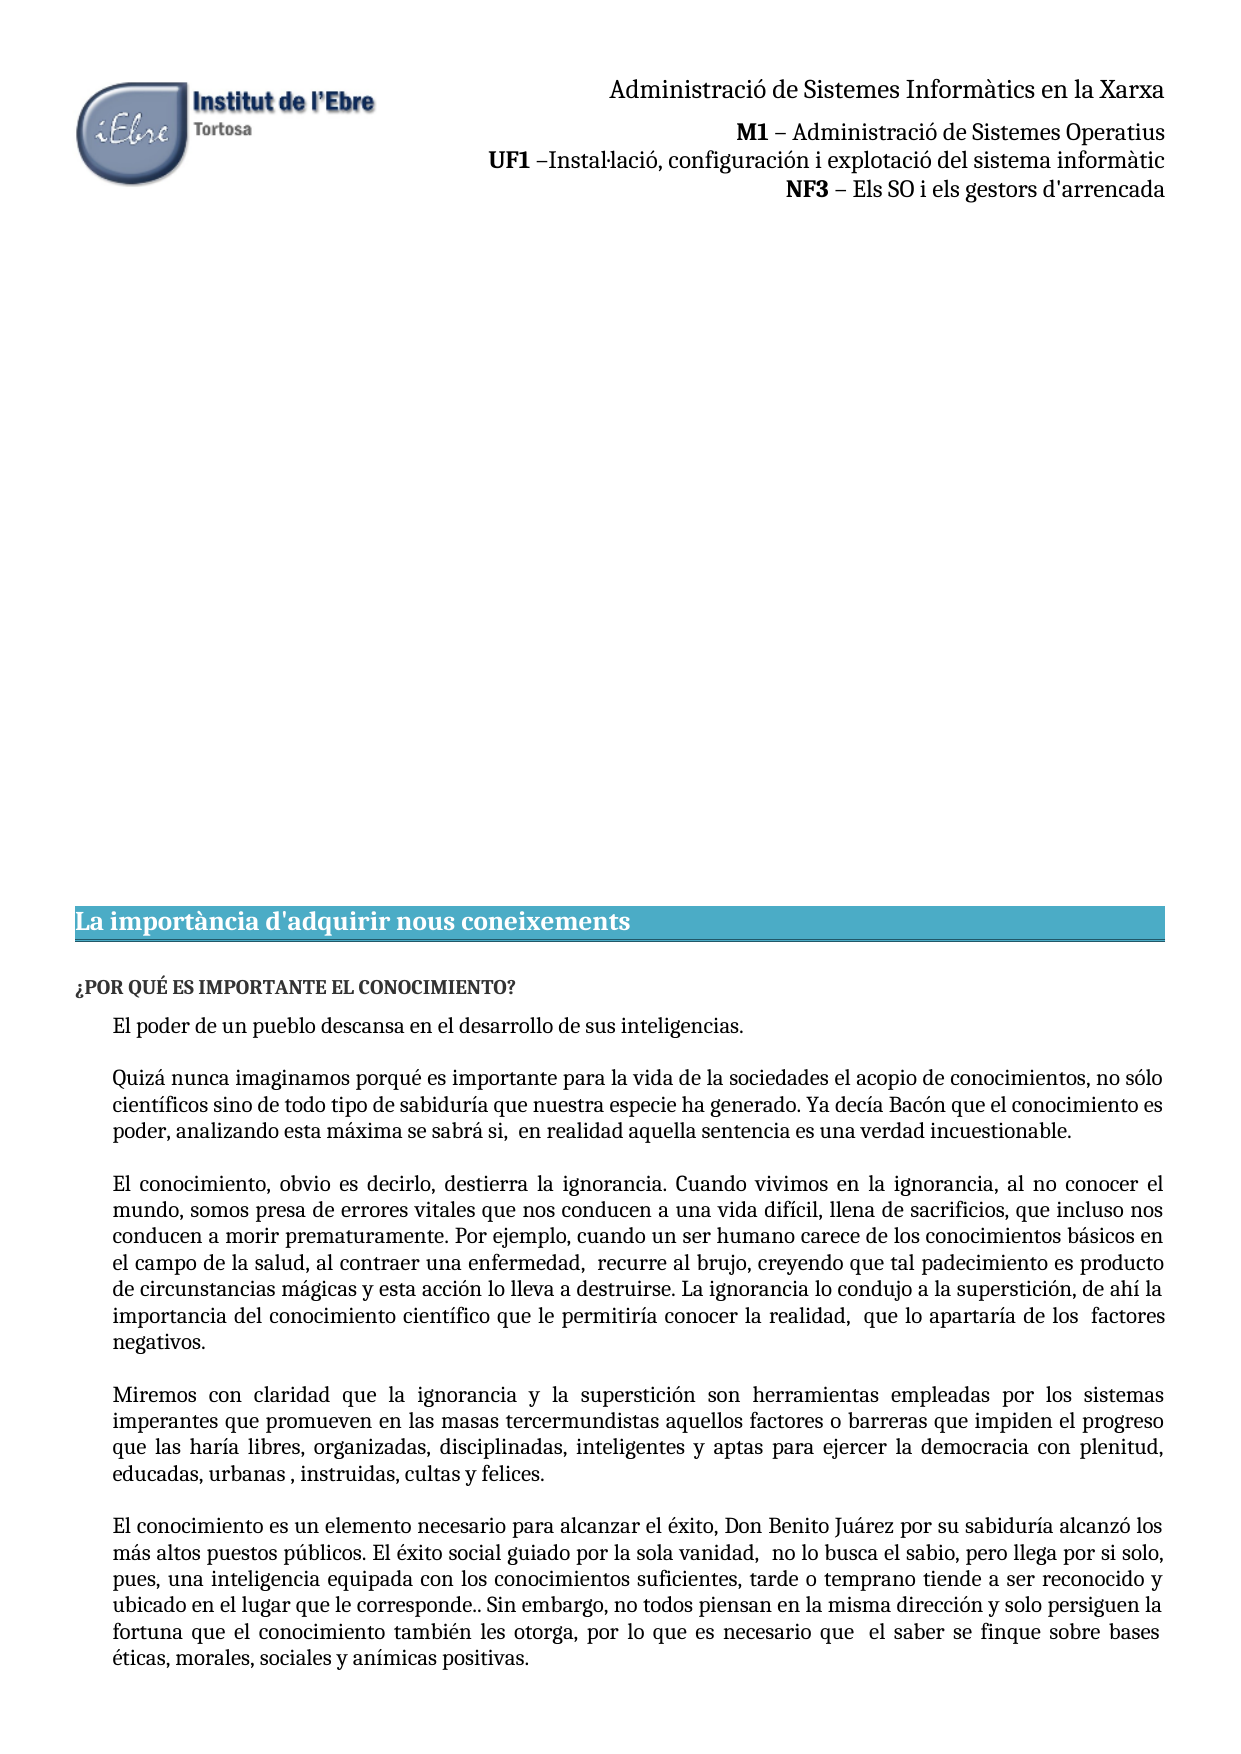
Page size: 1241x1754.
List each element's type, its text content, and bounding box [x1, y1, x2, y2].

text La importància d'adquirir nous coneixements [75, 906, 1165, 939]
text Miremos con claridad que la ignorancia y la superstición son herramientas empleadas por los sistemas imperantes que promueven en las masas tercermundistas aquellos factores o barreras que impiden el progreso que las haría libres, organizadas, disciplinadas, inteligentes y aptas para ejercer la democracia con plenitud, educadas, urbanas , instruidas, cultas y felices. [112, 1381, 1165, 1487]
picture [76, 71, 320, 197]
text El conocimiento, obvio es decirlo, destierra la ignorancia. Cuando vivimos en la ignorancia, al no conocer el mundo, somos presa de errores vitales que nos conducen a una vida difícil, llena de sacrificios, que incluso nos conducen a morir prematuramente. Por ejemplo, cuando un ser humano carece de los conocimientos básicos en el campo de la salud, al contraer una enfermedad, recurre al brujo, creyendo que tal padecimiento es producto de circunstancias mágicas y esta acción lo lleva a destruirse. La ignorancia lo condujo a la superstición, de ahí la importancia del conocimiento científico que le permitiría conocer la realidad, que lo apartaría de los factores negativos. [112, 1171, 1165, 1355]
text El poder de un pueblo descansa en el desarrollo de sus inteligencias. [112, 1012, 1165, 1039]
text ¿POR QUÉ ES IMPORTANTE EL CONOCIMIENTO? [75, 976, 1165, 1000]
text Quizá nunca imaginamos porqué es importante para la vida de la sociedades el acopio de conocimientos, no sólo científicos sino de todo tipo de sabiduría que nuestra especie ha generado. Ya decía Bacón que el conocimiento es poder, analizando esta máxima se sabrá si, en realidad aquella sentencia es una verdad incuestionable. [112, 1065, 1165, 1144]
text El conocimiento es un elemento necesario para alcanzar el éxito, Don Benito Juárez por su sabiduría alcanzó los más altos puestos públicos. El éxito social guiado por la sola vanidad, no lo busca el sabio, pero llega por si solo, pues, una inteligencia equipada con los conocimientos suficientes, tarde o temprano tiende a ser reconocido y ubicado en el lugar que le corresponde.. Sin embargo, no todos piensan en la misma dirección y solo persiguen la fortuna que el conocimiento también les otorga, por lo que es necesario que el saber se finque sobre bases éticas, morales, sociales y anímicas positivas. [112, 1513, 1165, 1671]
